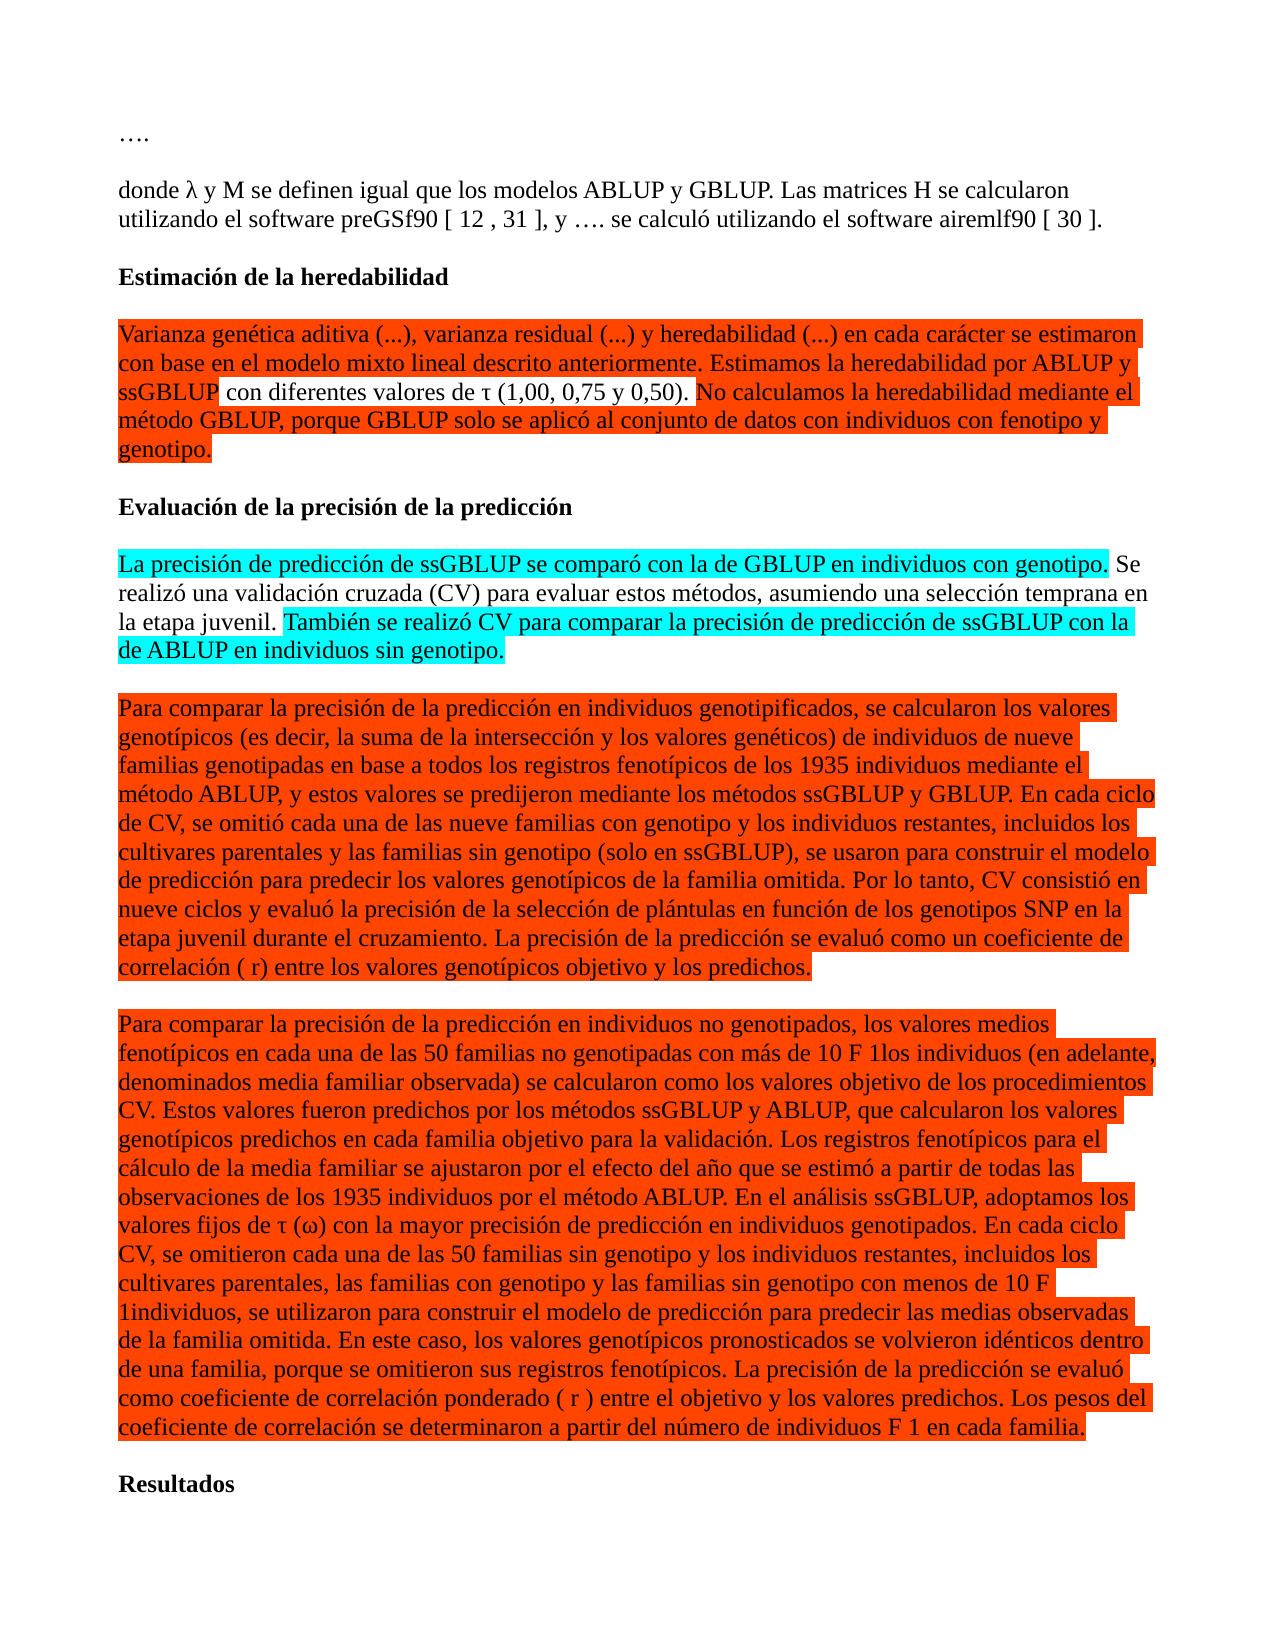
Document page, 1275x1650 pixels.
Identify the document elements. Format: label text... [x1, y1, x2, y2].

text Para comparar la precisión de la predicción en individuos genotipificados, se calcularon los valores genotípicos (es decir, la suma de la intersección y los valores genéticos) de individuos de nueve familias genotipadas en base a todos los registros fenotípicos de los 1935 individuos mediante el método ABLUP, y estos valores se predijeron mediante los métodos ssGBLUP y GBLUP. En cada ciclo de CV, se omitió cada una de las nueve familias con genotipo y los individuos restantes, incluidos los cultivares parentales y las familias sin genotipo (solo en ssGBLUP), se usaron para construir el modelo de predicción para predecir los valores genotípicos de la familia omitida. Por lo tanto, CV consistió en nueve ciclos y evaluó la precisión de la selección de plántulas en función de los genotipos SNP en la etapa juvenil durante el cruzamiento. La precisión de la predicción se evaluó como un coeficiente de correlación ( r) entre los valores genotípicos objetivo y los predichos. [118, 693, 1157, 981]
text Varianza genética aditiva (...), varianza residual (...) y heredabilidad (...) en cada carácter se estimaron con base en el modelo mixto lineal descrito anteriormente. Estimamos la heredabilidad por ABLUP y ssGBLUP con diferentes valores de τ (1,00, 0,75 y 0,50). No calculamos la heredabilidad mediante el método GBLUP, porque GBLUP solo se aplicó al conjunto de datos con individuos con fenotipo y genotipo. [118, 319, 1157, 463]
text Evaluación de la precisión de la predicción [118, 492, 1157, 521]
text La precisión de predicción de ssGBLUP se comparó con la de GBLUP en individuos con genotipo. Se realizó una validación cruzada (CV) para evaluar estos métodos, asumiendo una selección temprana en la etapa juvenil. También se realizó CV para comparar la precisión de predicción de ssGBLUP con la de ABLUP en individuos sin genotipo. [118, 549, 1157, 664]
text donde λ y M se definen igual que los modelos ABLUP y GBLUP. Las matrices H se calcularon utilizando el software preGSf90 [ 12 , 31 ], y …. se calculó utilizando el software airemlf90 [ 30 ]. [118, 176, 1157, 233]
text Resultados [118, 1469, 1157, 1498]
text …. [118, 118, 1157, 147]
text Estimación de la heredabilidad [118, 262, 1157, 291]
text Para comparar la precisión de la predicción en individuos no genotipados, los valores medios fenotípicos en cada una de las 50 familias no genotipadas con más de 10 F 1los individuos (en adelante, denominados media familiar observada) se calcularon como los valores objetivo de los procedimientos CV. Estos valores fueron predichos por los métodos ssGBLUP y ABLUP, que calcularon los valores genotípicos predichos en cada familia objetivo para la validación. Los registros fenotípicos para el cálculo de la media familiar se ajustaron por el efecto del año que se estimó a partir de todas las observaciones de los 1935 individuos por el método ABLUP. En el análisis ssGBLUP, adoptamos los valores fijos de τ (ω) con la mayor precisión de predicción en individuos genotipados. En cada ciclo CV, se omitieron cada una de las 50 familias sin genotipo y los individuos restantes, incluidos los cultivares parentales, las familias con genotipo y las familias sin genotipo con menos de 10 F 1individuos, se utilizaron para construir el modelo de predicción para predecir las medias observadas de la familia omitida. En este caso, los valores genotípicos pronosticados se volvieron idénticos dentro de una familia, porque se omitieron sus registros fenotípicos. La precisión de la predicción se evaluó como coeficiente de correlación ponderado ( r ) entre el objetivo y los valores predichos. Los pesos del coeficiente de correlación se determinaron a partir del número de individuos F 1 en cada familia. [118, 1009, 1157, 1441]
